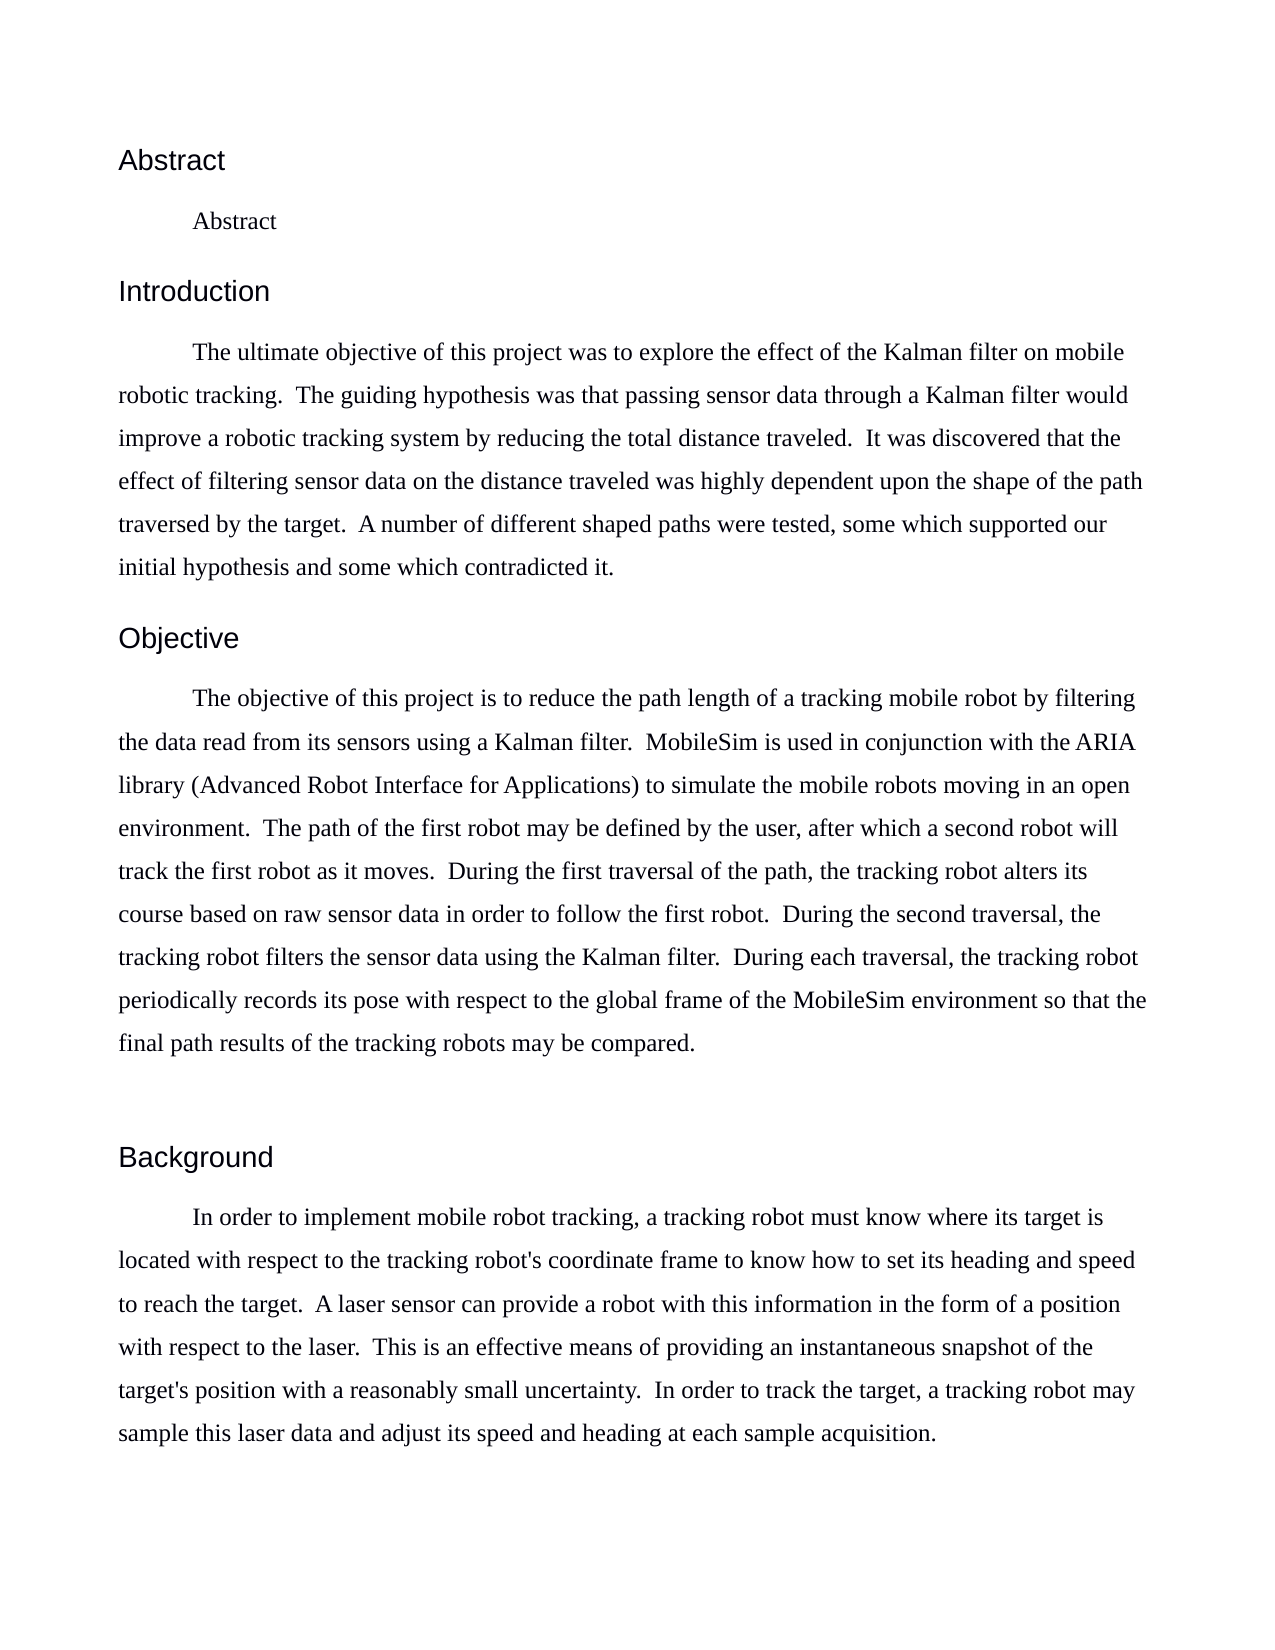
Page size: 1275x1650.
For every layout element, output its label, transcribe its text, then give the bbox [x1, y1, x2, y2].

subtitle Abstract [118, 143, 1157, 177]
text The ultimate objective of this project was to explore the effect of the Kalman filter on mobile robotic tracking. The guiding hypothesis was that passing sensor data through a Kalman filter would improve a robotic tracking system by reducing the total distance traveled. It was discovered that the effect of filtering sensor data on the distance traveled was highly dependent upon the shape of the path traversed by the target. A number of different shaped paths were tested, some which supported our initial hypothesis and some which contradicted it. [118, 337, 1157, 581]
text In order to implement mobile robot tracking, a tracking robot must know where its target is located with respect to the tracking robot's coordinate frame to know how to set its heading and speed to reach the target. A laser sensor can provide a robot with this information in the form of a position with respect to the laser. This is an effective means of providing an instantaneous snapshot of the target's position with a reasonably small uncertainty. In order to track the target, a tracking robot may sample this laser data and adjust its speed and heading at each sample acquisition. [118, 1202, 1157, 1447]
subtitle Introduction [118, 274, 1157, 308]
subtitle Background [118, 1140, 1157, 1173]
subtitle Objective [118, 621, 1157, 654]
text The objective of this project is to reduce the path length of a tracking mobile robot by filtering the data read from its sensors using a Kalman filter. MobileSim is used in conjunction with the ARIA library (Advanced Robot Interface for Applications) to simulate the mobile robots moving in an open environment. The path of the first robot may be defined by the user, after which a second robot will track the first robot as it moves. During the first traversal of the path, the tracking robot alters its course based on raw sensor data in order to follow the first robot. During the second traversal, the tracking robot filters the sensor data using the Kalman filter. During each traversal, the tracking robot periodically records its pose with respect to the global frame of the MobileSim environment so that the final path results of the tracking robots may be compared. [118, 683, 1157, 1057]
text Abstract [118, 206, 1157, 235]
